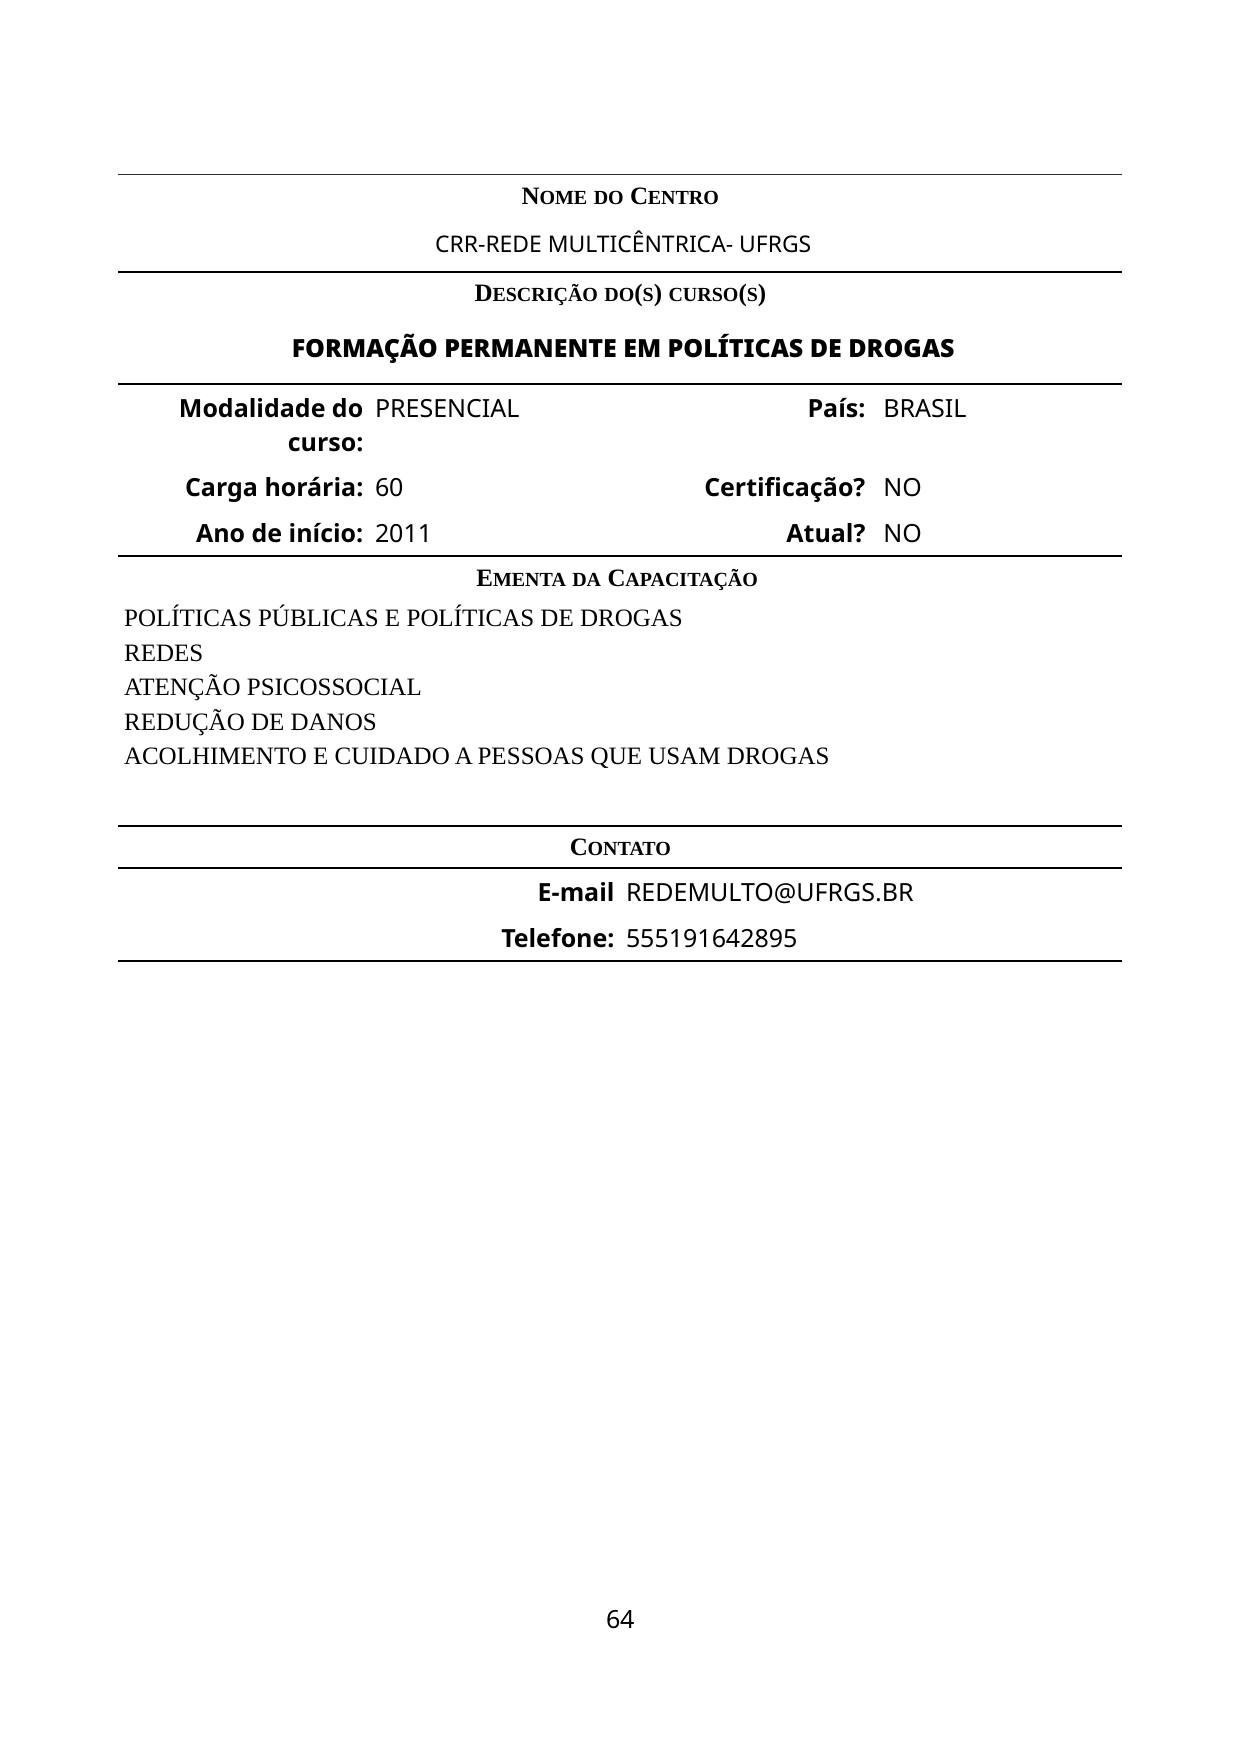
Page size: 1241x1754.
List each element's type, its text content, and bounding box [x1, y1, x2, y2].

table_cell Descrição do(s) curso(s) [118, 273, 1122, 313]
table_cell NO [871, 464, 1122, 509]
table_cell BRASIL [871, 385, 1122, 464]
table_cell REDEMULTO@UFRGS.BR [620, 869, 1122, 914]
table_cell CRR-REDE MULTICÊNTRICA- UFRGS [118, 216, 1122, 271]
table_cell Atual? [620, 510, 871, 555]
table_cell 555191642895 [620, 915, 1122, 960]
table_cell Telefone: [118, 915, 620, 960]
table_cell Contato [118, 827, 1122, 867]
table_cell FORMAÇÃO PERMANENTE EM POLÍTICAS DE DROGAS [118, 313, 1122, 382]
table_cell E-mail [118, 869, 620, 914]
table_cell 2011 [369, 510, 620, 555]
table_cell PRESENCIAL [369, 385, 620, 464]
table_cell NO [871, 510, 1122, 555]
table_header Nome do Centro [118, 176, 1122, 216]
table_cell Carga horária: [118, 464, 369, 509]
table_cell Modalidade do curso: [118, 385, 369, 464]
table_cell 60 [369, 464, 620, 509]
table_cell POLÍTICAS PÚBLICAS E POLÍTICAS DE DROGAS REDES ATENÇÃO PSICOSSOCIAL REDUÇÃO DE DANOS ACOLHIMENTO E CUIDADO A PESSOAS QUE USAM DROGAS [118, 598, 1122, 824]
table_cell Ementa da Capacitação [118, 557, 1122, 597]
table_cell Certificação? [620, 464, 871, 509]
table_cell País: [620, 385, 871, 464]
table_cell Ano de início: [118, 510, 369, 555]
